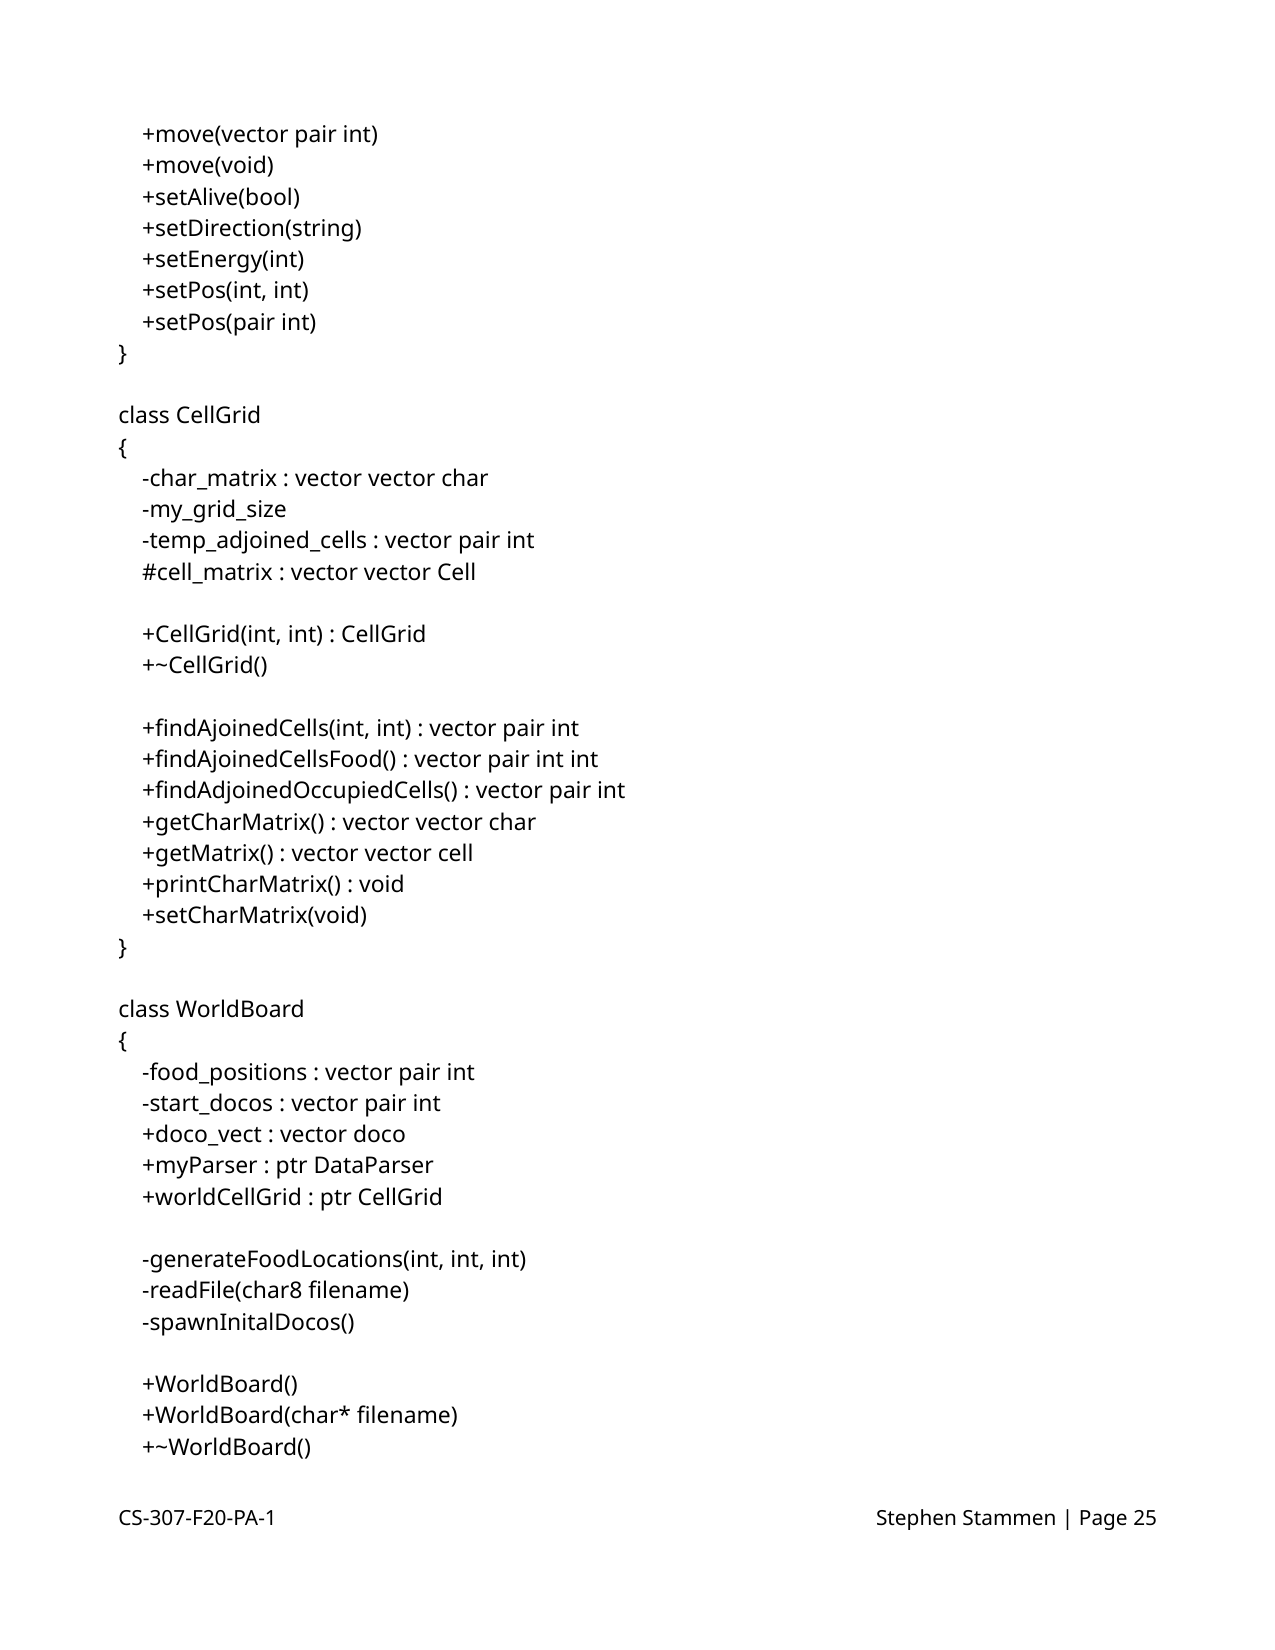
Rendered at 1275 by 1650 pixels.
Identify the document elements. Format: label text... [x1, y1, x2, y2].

text +move(vector pair int) +move(void) +setAlive(bool) +setDirection(string) +setEnergy(int) +setPos(int, int) +setPos(pair int) } class CellGrid { -char_matrix : vector vector char -my_grid_size -temp_adjoined_cells : vector pair int #cell_matrix : vector vector Cell +CellGrid(int, int) : CellGrid +~CellGrid() +findAjoinedCells(int, int) : vector pair int +findAjoinedCellsFood() : vector pair int int +findAdjoinedOccupiedCells() : vector pair int +getCharMatrix() : vector vector char +getMatrix() : vector vector cell +printCharMatrix() : void +setCharMatrix(void) } class WorldBoard { -food_positions : vector pair int -start_docos : vector pair int +doco_vect : vector doco +myParser : ptr DataParser +worldCellGrid : ptr CellGrid -generateFoodLocations(int, int, int) -readFile(char8 filename) -spawnInitalDocos() +WorldBoard() +WorldBoard(char* filename) +~WorldBoard() [118, 118, 1157, 1462]
